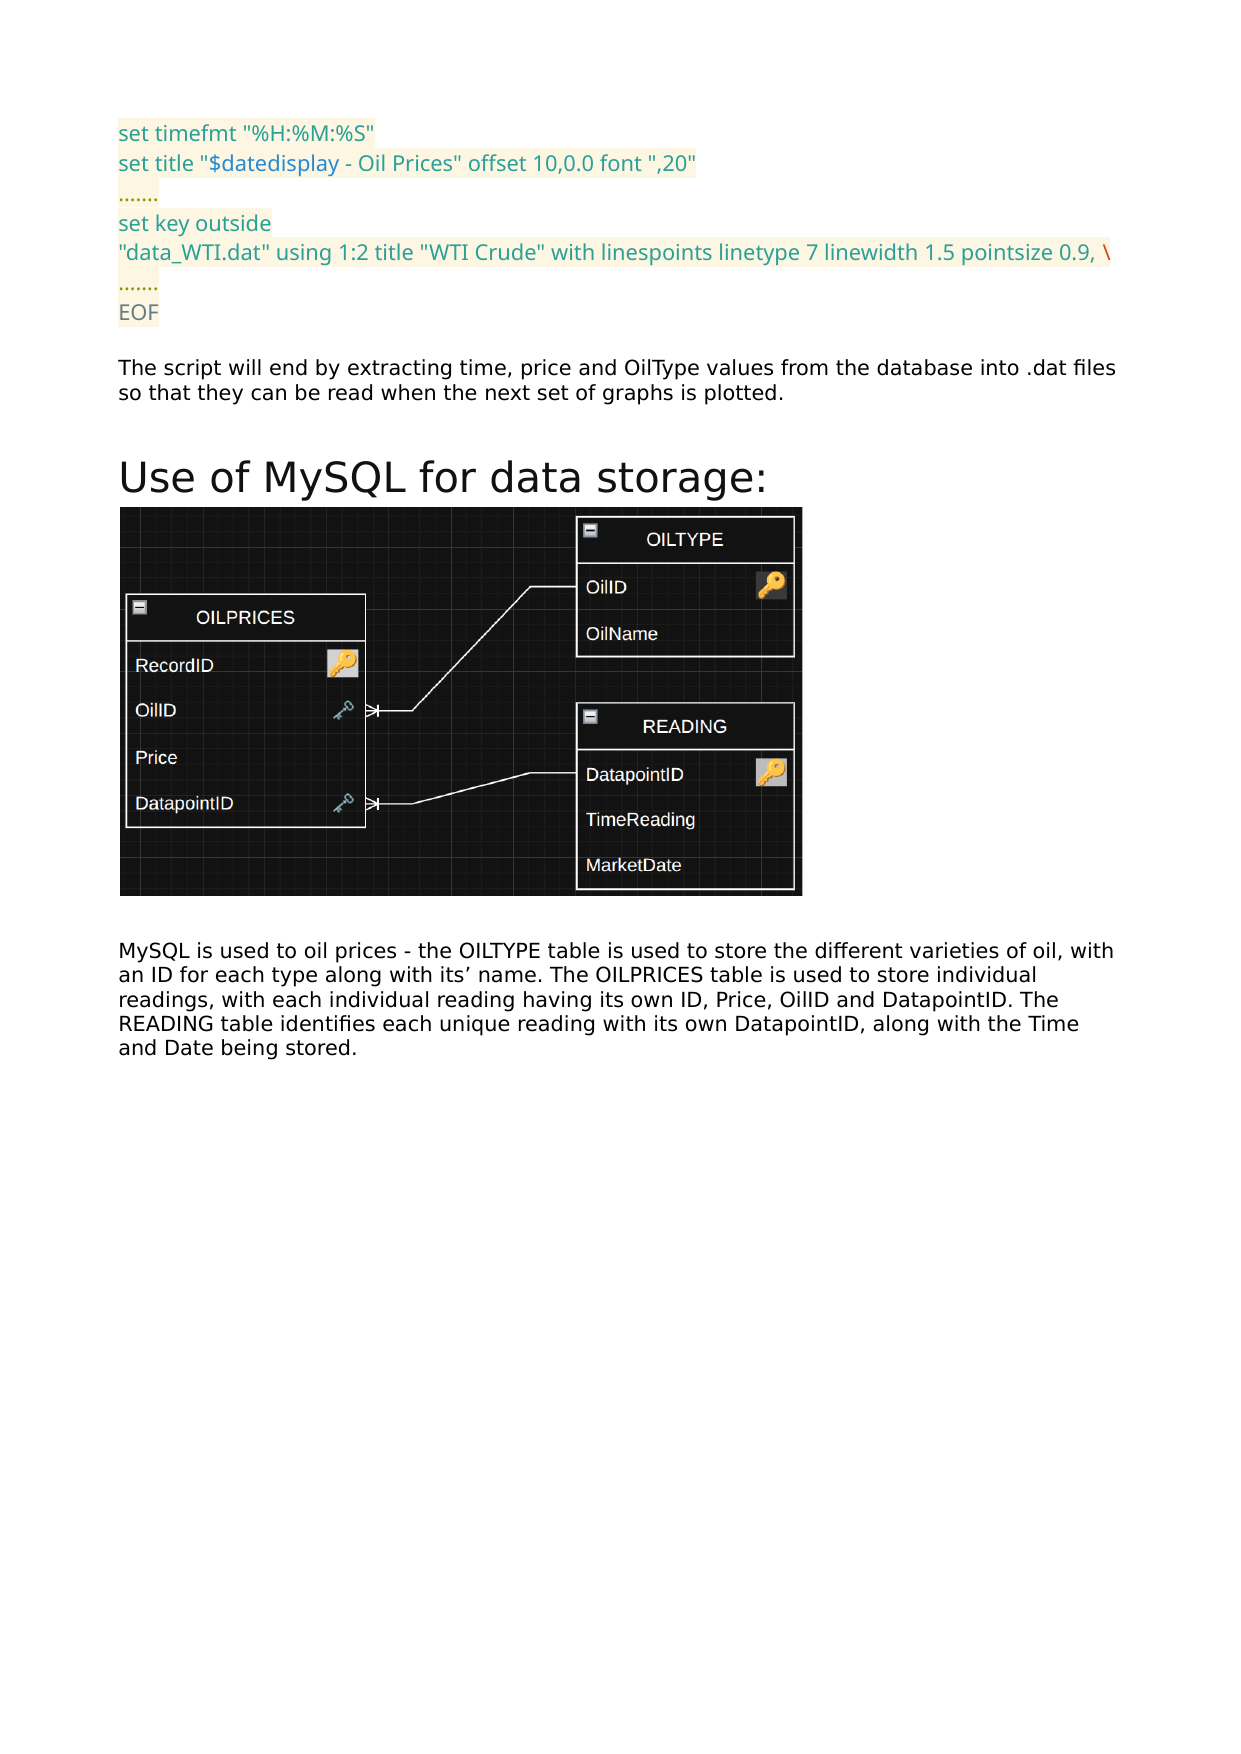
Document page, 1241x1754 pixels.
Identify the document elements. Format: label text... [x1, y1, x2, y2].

text set key outside [118, 207, 1122, 237]
picture [120, 507, 803, 896]
text ……. [118, 267, 1122, 297]
text Use of MySQL for data storage: [118, 453, 1122, 502]
text ……. [118, 178, 1122, 207]
text MySQL is used to oil prices - the OILTYPE table is used to store the different varieties of oil, with an ID for each type along with its’ name. The OILPRICES table is used to store individual readings, with each individual reading having its own ID, Price, OilID and DatapointID. The READING table identifies each unique reading with its own DatapointID, along with the Time and Date being stored. [118, 939, 1122, 1061]
text set timefmt "%H:%M:%S" [118, 118, 1122, 148]
text The script will end by extracting time, price and OilType values from the database into .dat files so that they can be read when the next set of graphs is plotted. [118, 356, 1122, 405]
text "data_WTI.dat" using 1:2 title "WTI Crude" with linespoints linetype 7 linewidth 1.5 pointsize 0.9, \ [118, 237, 1122, 267]
text EOF [118, 297, 1122, 327]
text set title "$datedisplay - Oil Prices" offset 10,0.0 font ",20" [118, 148, 1122, 178]
